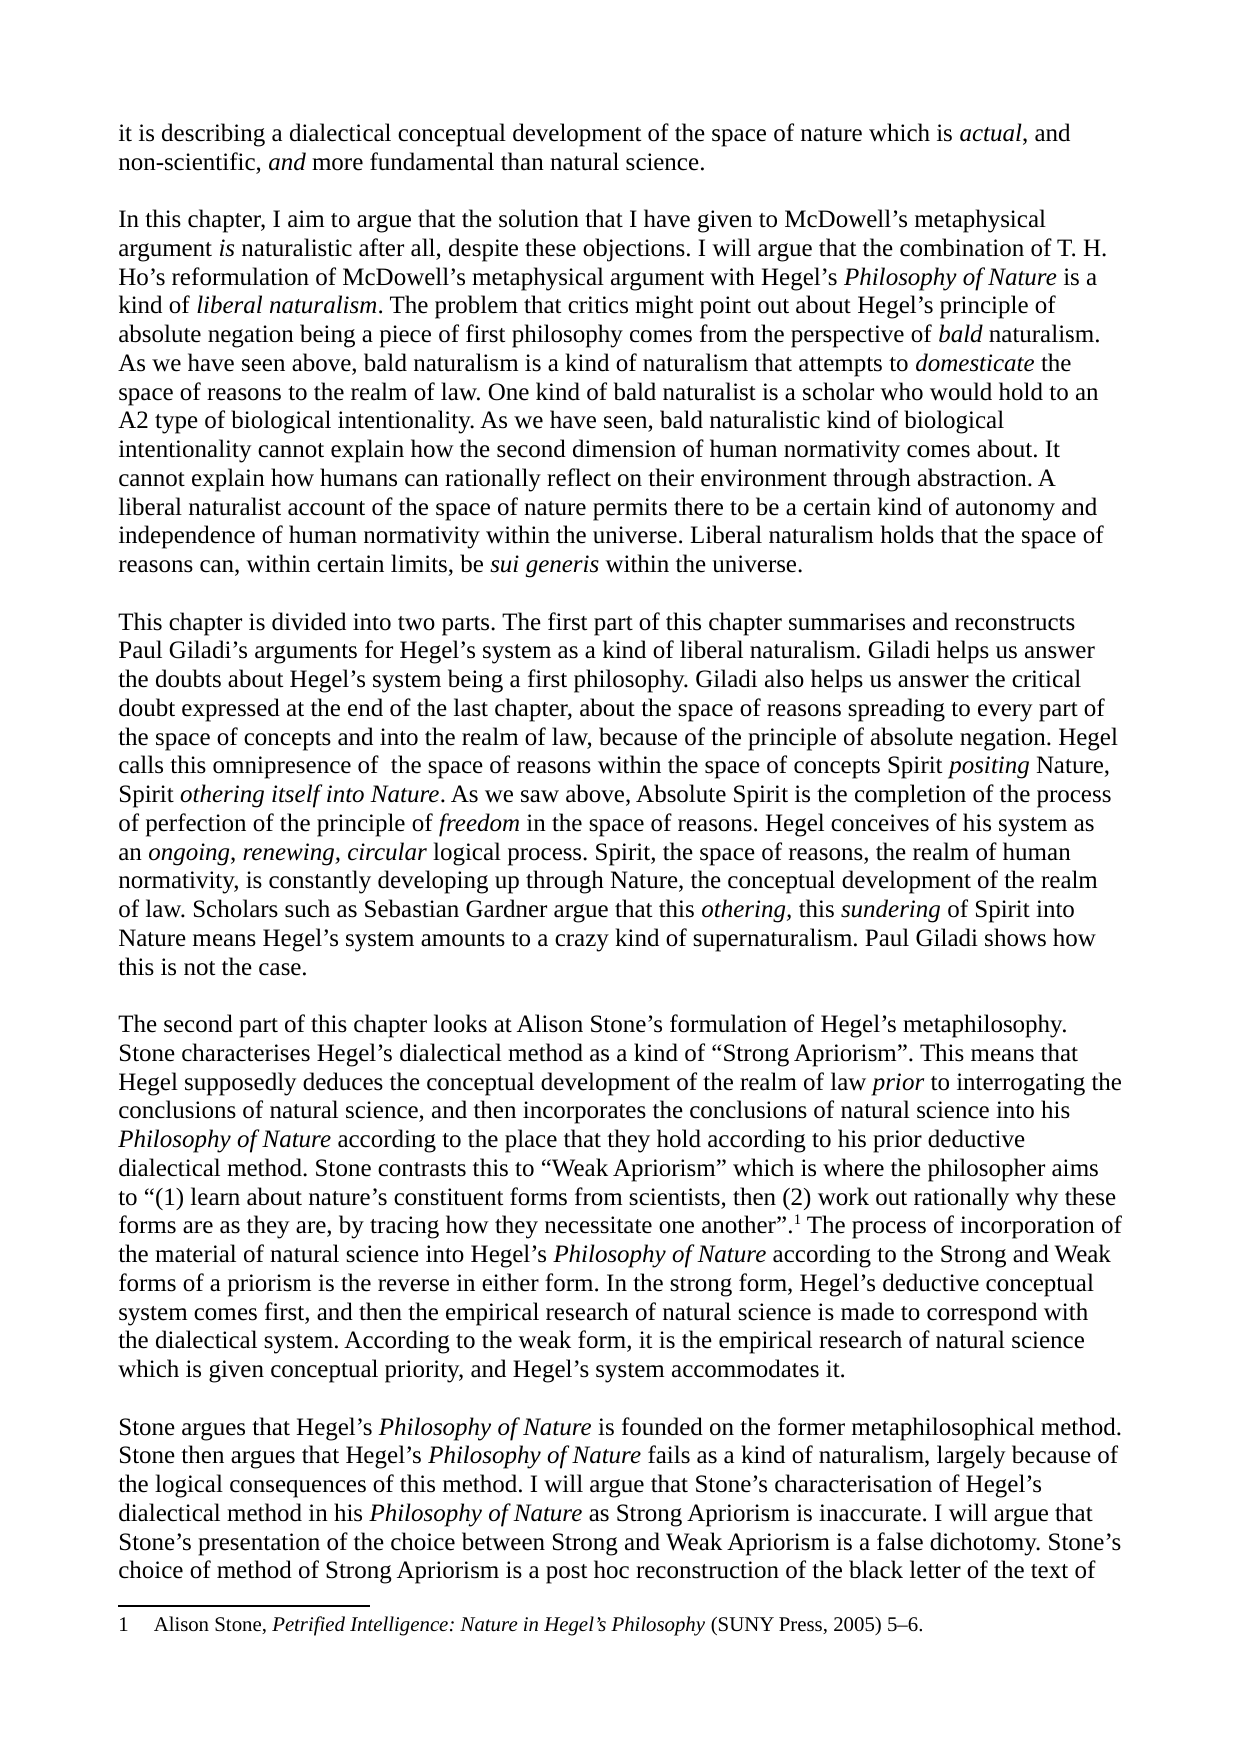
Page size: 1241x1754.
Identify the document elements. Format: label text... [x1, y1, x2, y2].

text Stone argues that Hegel’s Philosophy of Nature is founded on the former metaphilosophical method. Stone then argues that Hegel’s Philosophy of Nature fails as a kind of naturalism, largely because of the logical consequences of this method. I will argue that Stone’s characterisation of Hegel’s dialectical method in his Philosophy of Nature as Strong Apriorism is inaccurate. I will argue that Stone’s presentation of the choice between Strong and Weak Apriorism is a false dichotomy. Stone’s choice of method of Strong Apriorism is a post hoc reconstruction of the black letter of the text of [118, 1412, 1122, 1584]
text The second part of this chapter looks at Alison Stone’s formulation of Hegel’s metaphilosophy. Stone characterises Hegel’s dialectical method as a kind of “Strong Apriorism”. This means that Hegel supposedly deduces the conceptual development of the realm of law prior to interrogating the conclusions of natural science, and then incorporates the conclusions of natural science into his Philosophy of Nature according to the place that they hold according to his prior deductive dialectical method. Stone contrasts this to “Weak Apriorism” which is where the philosopher aims to “(1) learn about nature’s constituent forms from scientists, then (2) work out rationally why these forms are as they are, by tracing how they necessitate one another”. The process of incorporation of the material of natural science into Hegel’s Philosophy of Nature according to the Strong and Weak forms of a priorism is the reverse in either form. In the strong form, Hegel’s deductive conceptual system comes first, and then the empirical research of natural science is made to correspond with the dialectical system. According to the weak form, it is the empirical research of natural science which is given conceptual priority, and Hegel’s system accommodates it. [118, 1009, 1122, 1383]
text In this chapter, I aim to argue that the solution that I have given to McDowell’s metaphysical argument is naturalistic after all, despite these objections. I will argue that the combination of T. H. Ho’s reformulation of McDowell’s metaphysical argument with Hegel’s Philosophy of Nature is a kind of liberal naturalism. The problem that critics might point out about Hegel’s principle of absolute negation being a piece of first philosophy comes from the perspective of bald naturalism. As we have seen above, bald naturalism is a kind of naturalism that attempts to domesticate the space of reasons to the realm of law. One kind of bald naturalist is a scholar who would hold to an A2 type of biological intentionality. As we have seen, bald naturalistic kind of biological intentionality cannot explain how the second dimension of human normativity comes about. It cannot explain how humans can rationally reflect on their environment through abstraction. A liberal naturalist account of the space of nature permits there to be a certain kind of autonomy and independence of human normativity within the universe. Liberal naturalism holds that the space of reasons can, within certain limits, be sui generis within the universe. [118, 204, 1122, 578]
text it is describing a dialectical conceptual development of the space of nature which is actual, and non-scientific, and more fundamental than natural science. [118, 118, 1122, 176]
text Alison Stone, Petrified Intelligence: Nature in Hegel’s Philosophy (SUNY Press, 2005) 5–6. [118, 1612, 1122, 1636]
text This chapter is divided into two parts. The first part of this chapter summarises and reconstructs Paul Giladi’s arguments for Hegel’s system as a kind of liberal naturalism. Giladi helps us answer the doubts about Hegel’s system being a first philosophy. Giladi also helps us answer the critical doubt expressed at the end of the last chapter, about the space of reasons spreading to every part of the space of concepts and into the realm of law, because of the principle of absolute negation. Hegel calls this omnipresence of the space of reasons within the space of concepts Spirit positing Nature, Spirit othering itself into Nature. As we saw above, Absolute Spirit is the completion of the process of perfection of the principle of freedom in the space of reasons. Hegel conceives of his system as an ongoing, renewing, circular logical process. Spirit, the space of reasons, the realm of human normativity, is constantly developing up through Nature, the conceptual development of the realm of law. Scholars such as Sebastian Gardner argue that this othering, this sundering of Spirit into Nature means Hegel’s system amounts to a crazy kind of supernaturalism. Paul Giladi shows how this is not the case. [118, 607, 1122, 981]
